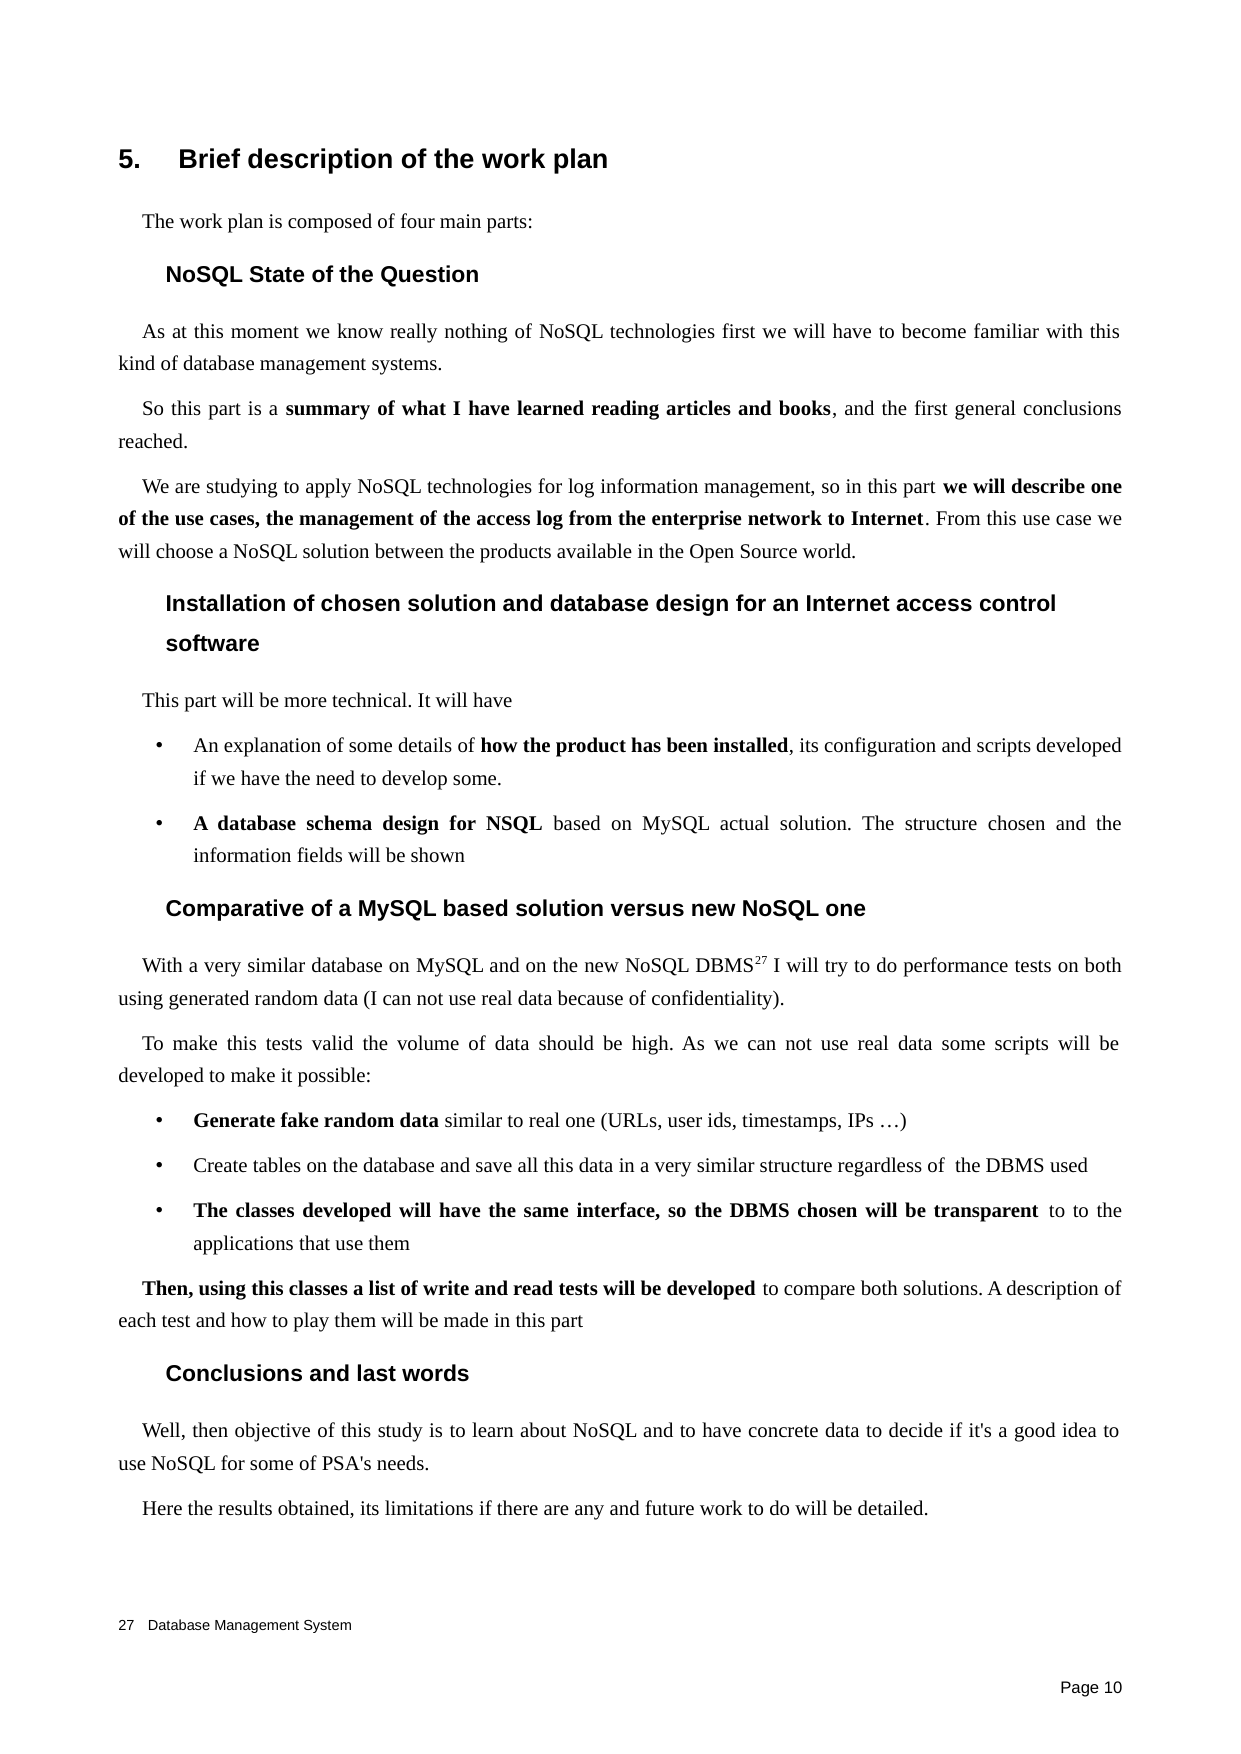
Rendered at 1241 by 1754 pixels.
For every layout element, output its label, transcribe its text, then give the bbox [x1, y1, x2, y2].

text Well, then objective of this study is to learn about NoSQL and to have concrete data to decide if it's a good idea to use NoSQL for some of PSA's needs. [118, 1412, 1122, 1477]
list Create tables on the database and save all this data in a very similar structure regardless of the DBMS used [156, 1147, 1122, 1179]
text Database Management System [118, 1607, 1122, 1636]
subtitle Installation of chosen solution and database design for an Internet access control software [165, 590, 1122, 656]
text The work plan is composed of four main parts: [118, 202, 1122, 235]
subtitle NoSQL State of the Question [165, 261, 1122, 287]
list The classes developed will have the same interface, so the DBMS chosen will be transparent to to the applications that use them [156, 1192, 1122, 1257]
subtitle Conclusions and last words [165, 1360, 1122, 1386]
text As at this moment we know really nothing of NoSQL technologies first we will have to become familiar with this kind of database management systems. [118, 312, 1122, 377]
text Here the results obtained, its limitations if there are any and future work to do will be detailed. [118, 1489, 1122, 1522]
text We are studying to apply NoSQL technologies for log information management, so in this part we will describe one of the use cases, the management of the access log from the enterprise network to Internet. From this use case we will choose a NoSQL solution between the products available in the Open Source world. [118, 467, 1122, 565]
text Then, using this classes a list of write and read tests will be developed to compare both solutions. A description of each test and how to play them will be made in this part [118, 1269, 1122, 1334]
list A database schema design for NSQL based on MySQL actual solution. The structure chosen and the information fields will be shown [156, 804, 1122, 869]
text With a very similar database on MySQL and on the new NoSQL DBMS I will try to do performance tests on both using generated random data (I can not use real data because of confidentiality). [118, 947, 1122, 1012]
text So this part is a summary of what I have learned reading articles and books, and the first general conclusions reached. [118, 390, 1122, 455]
subtitle Comparative of a MySQL based solution versus new NoSQL one [165, 895, 1122, 921]
text To make this tests valid the volume of data should be high. As we can not use real data some scripts will be developed to make it possible: [118, 1024, 1122, 1089]
text This part will be more technical. It will have [118, 682, 1122, 714]
list Generate fake random data similar to real one (URLs, user ids, timestamps, IPs …) [156, 1102, 1122, 1134]
list An explanation of some details of how the product has been installed, its configuration and scripts developed if we have the need to develop some. [156, 727, 1122, 792]
subtitle Brief description of the work plan [118, 143, 1122, 174]
